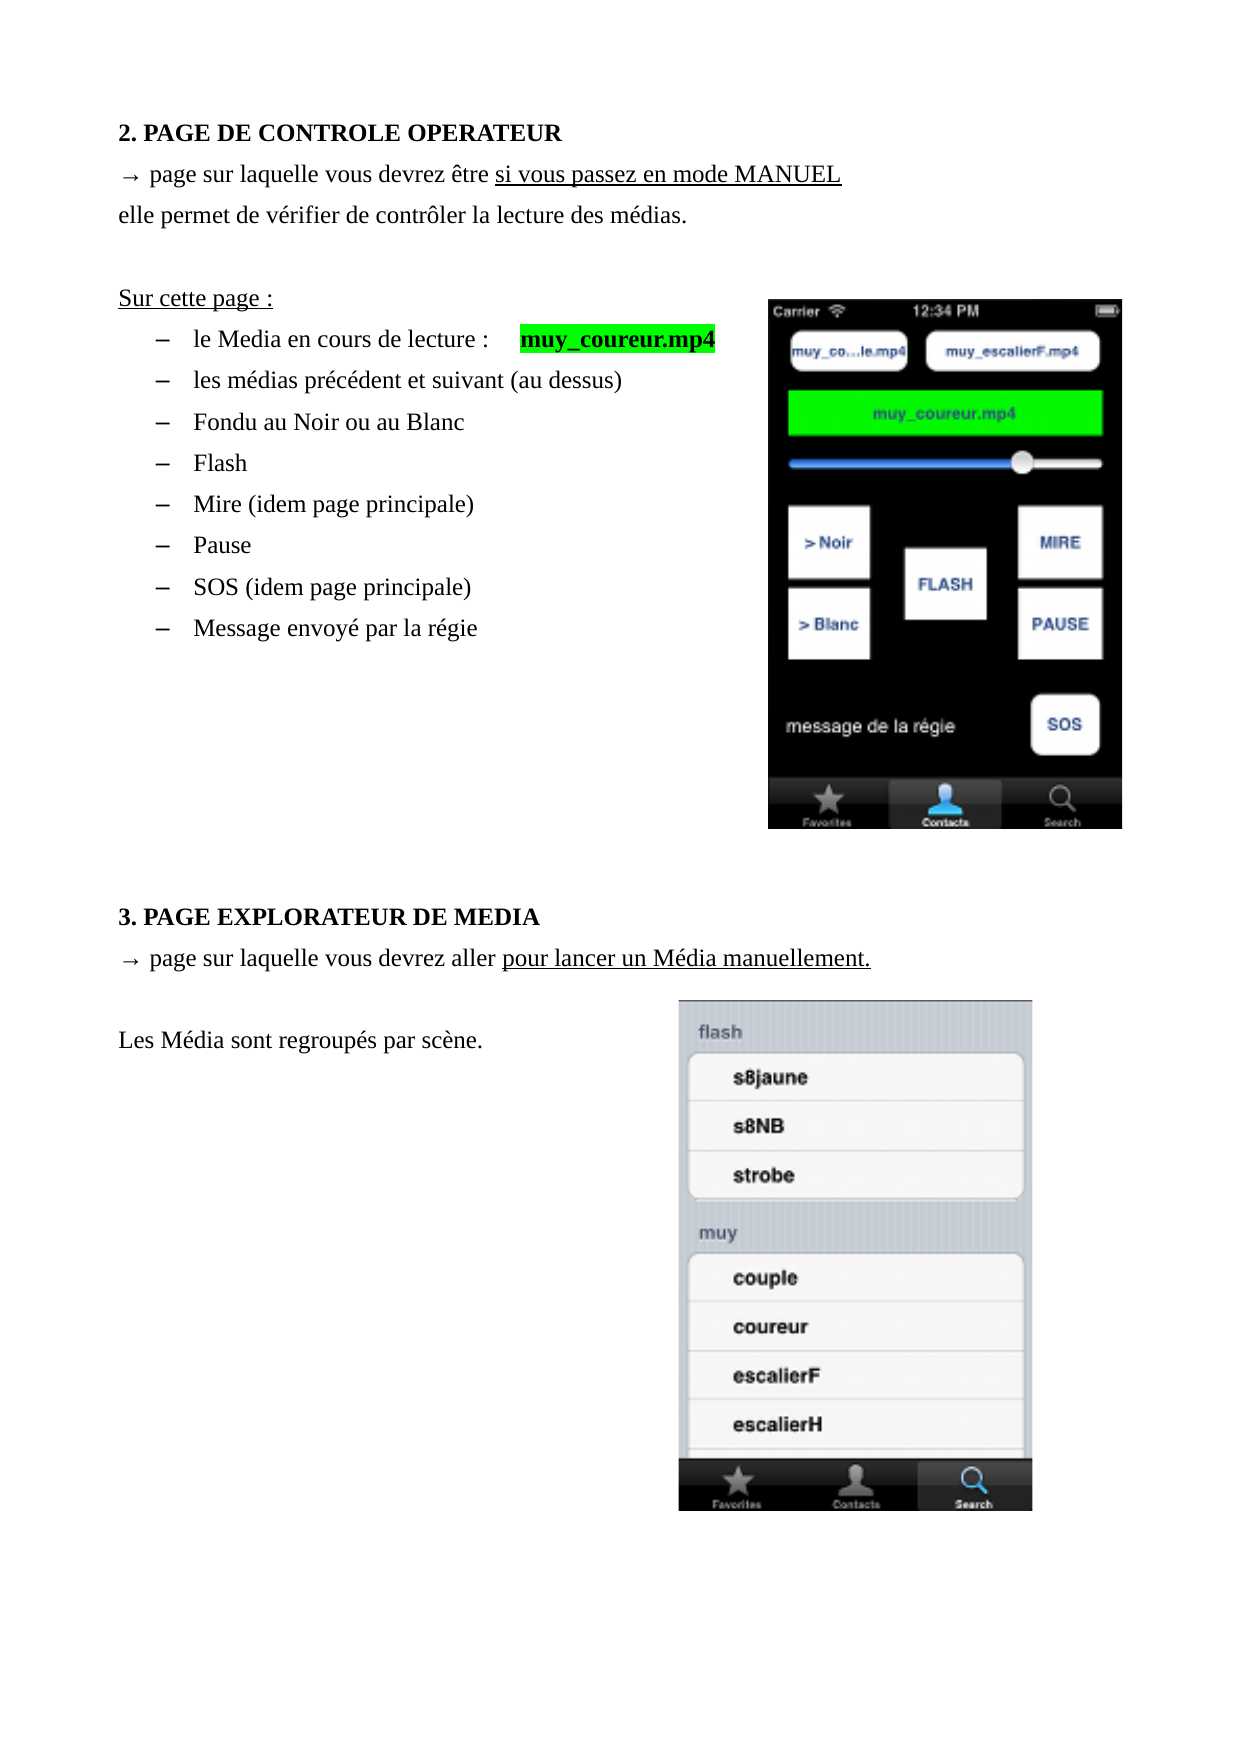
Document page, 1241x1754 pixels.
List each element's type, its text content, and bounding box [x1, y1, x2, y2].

text 3. PAGE EXPLORATEUR DE MEDIA [118, 902, 1122, 931]
list Flash [156, 448, 768, 477]
picture [678, 1000, 1033, 1511]
picture [768, 299, 1123, 829]
text elle permet de vérifier de contrôler la lecture des médias. [118, 201, 1122, 229]
text → page sur laquelle vous devrez aller pour lancer un Média manuellement. [118, 943, 1122, 972]
text Les Média sont regroupés par scène. [118, 1026, 678, 1054]
list Pause [156, 531, 768, 559]
text Sur cette page : [118, 283, 1122, 312]
text → page sur laquelle vous devrez être si vous passez en mode MANUEL [118, 159, 1122, 188]
text [1033, 1026, 1122, 1054]
list SOS (idem page principale) [156, 572, 768, 601]
list Message envoyé par la régie [156, 613, 768, 642]
list Fondu au Noir ou au Blanc [156, 407, 768, 436]
list le Media en cours de lecture : muy_coureur.mp4 [156, 324, 768, 353]
list les médias précédent et suivant (au dessus) [156, 366, 768, 394]
text 2. PAGE DE CONTROLE OPERATEUR [118, 118, 1122, 147]
list Mire (idem page principale) [156, 489, 768, 518]
